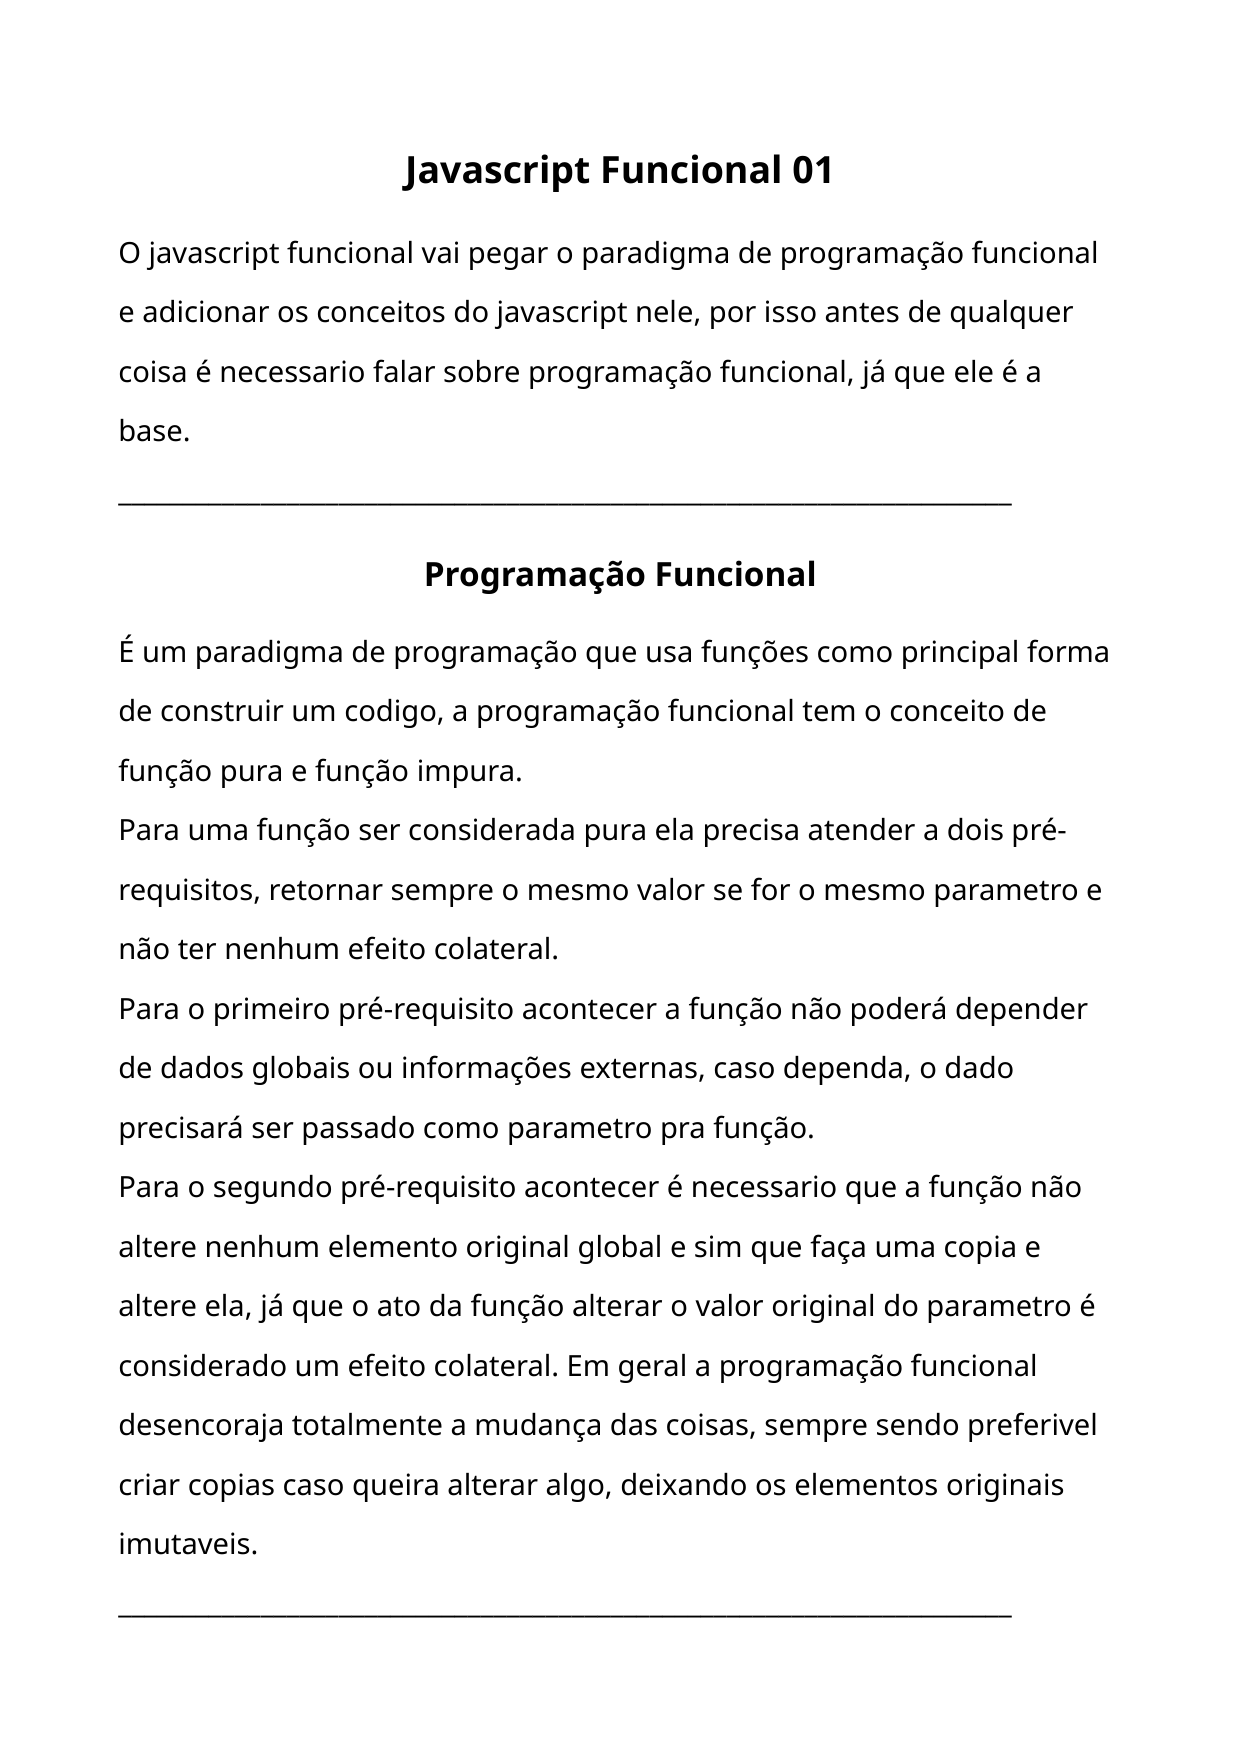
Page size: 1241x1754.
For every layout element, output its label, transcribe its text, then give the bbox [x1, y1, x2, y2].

text _____________________________________________________________________ [118, 470, 1122, 510]
text É um paradigma de programação que usa funções como principal forma de construir um codigo, a programação funcional tem o conceito de função pura e função impura. [118, 631, 1122, 790]
text Para o primeiro pré-requisito acontecer a função não poderá depender de dados globais ou informações externas, caso dependa, o dado precisará ser passado como parametro pra função. [118, 988, 1122, 1147]
subtitle Javascript Funcional 01 [118, 143, 1122, 194]
text O javascript funcional vai pegar o paradigma de programação funcional e adicionar os conceitos do javascript nele, por isso antes de qualquer coisa é necessario falar sobre programação funcional, já que ele é a base. [118, 232, 1122, 450]
subtitle Programação Funcional [118, 550, 1122, 596]
text Para o segundo pré-requisito acontecer é necessario que a função não altere nenhum elemento original global e sim que faça uma copia e altere ela, já que o ato da função alterar o valor original do parametro é considerado um efeito colateral. Em geral a programação funcional desencoraja totalmente a mudança das coisas, sempre sendo preferivel criar copias caso queira alterar algo, deixando os elementos originais imutaveis. [118, 1166, 1122, 1563]
text _____________________________________________________________________ [118, 1583, 1122, 1622]
text Para uma função ser considerada pura ela precisa atender a dois pré-requisitos, retornar sempre o mesmo valor se for o mesmo parametro e não ter nenhum efeito colateral. [118, 809, 1122, 968]
